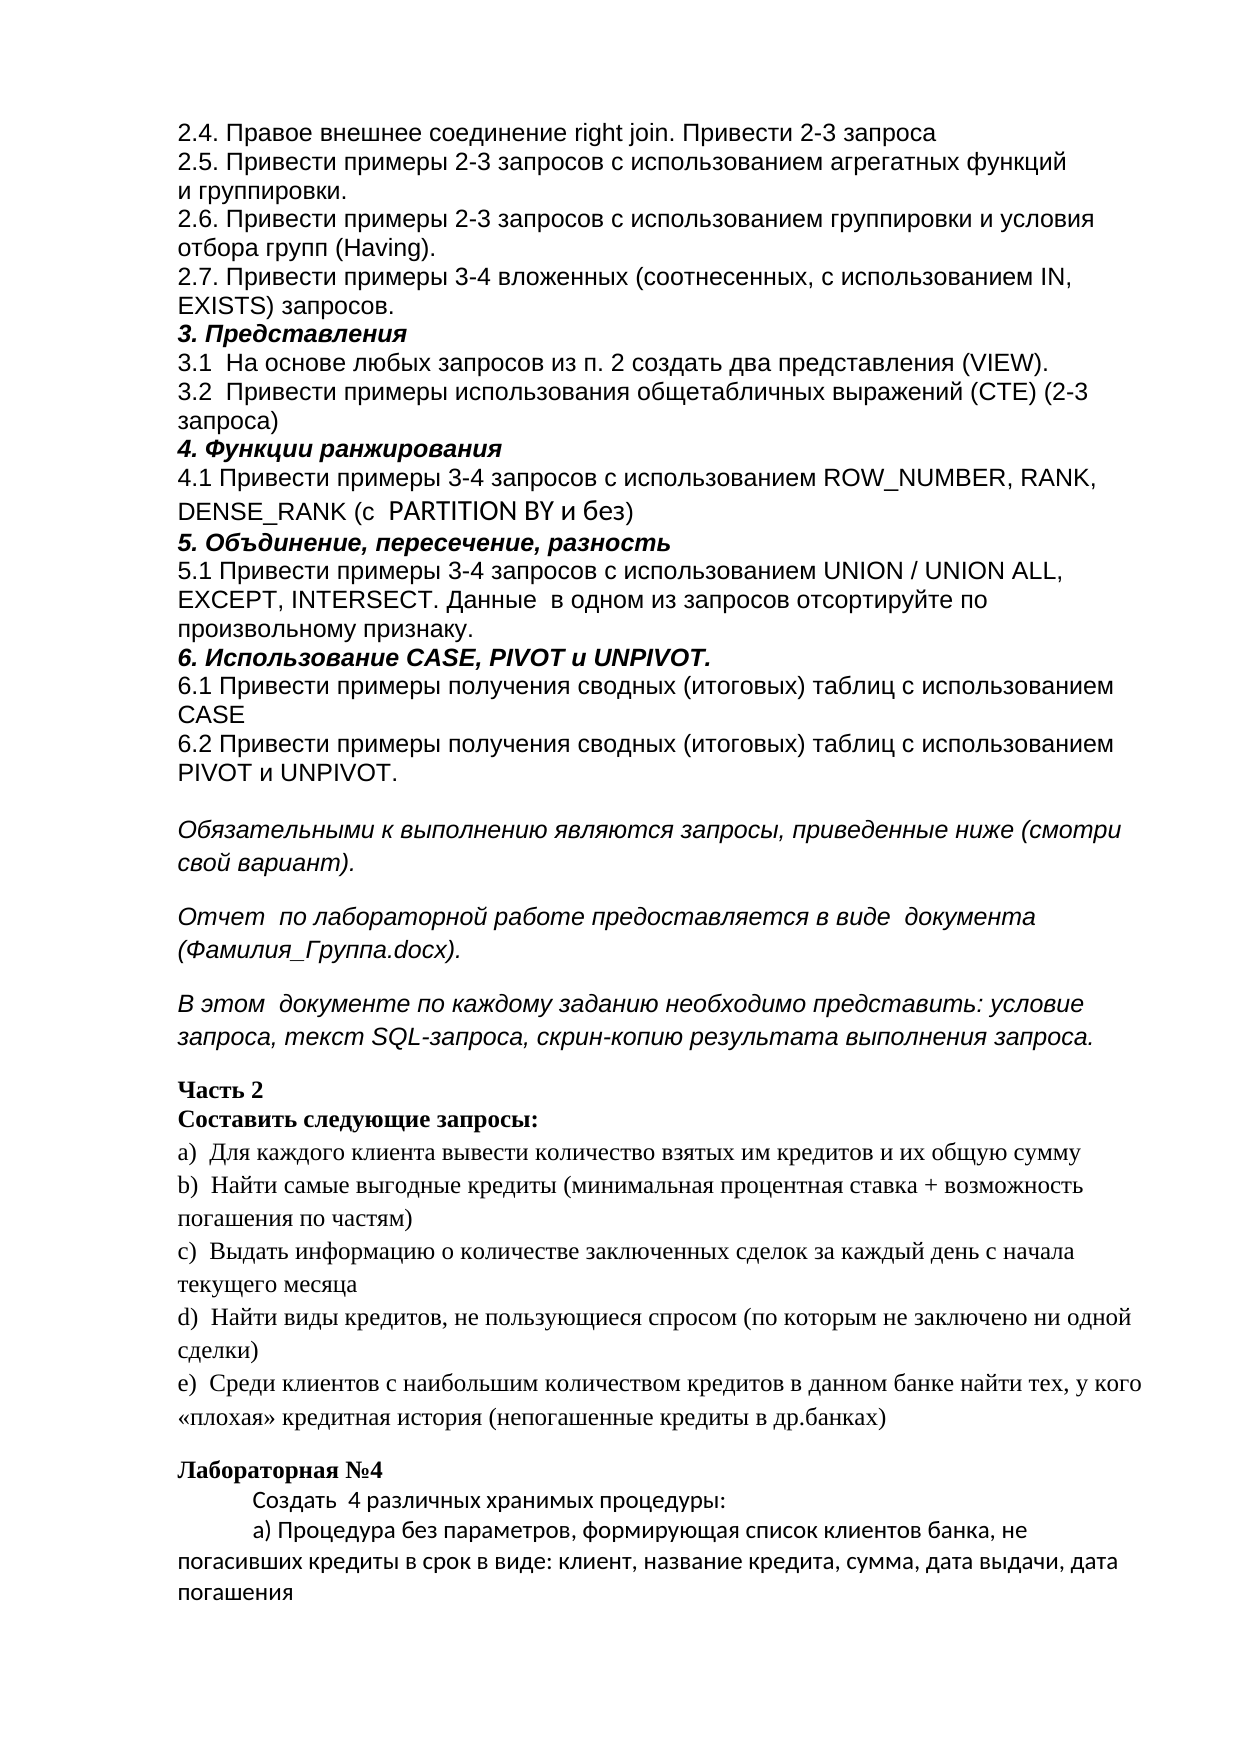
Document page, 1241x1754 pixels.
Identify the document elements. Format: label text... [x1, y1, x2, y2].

text 3.2 Привести примеры использования общетабличных выражений (СТЕ) (2-3 запроса) [177, 377, 1152, 434]
text d) Найти виды кредитов, не пользующиеся спросом (по которым не заключено ни одной сделки) [177, 1302, 1152, 1364]
subtitle 6.2 Привести примеры получения сводных (итоговых) таблиц с использованием PIVOT и UNPIVOT. [177, 729, 1152, 786]
text Отчет по лабораторной работе предоставляется в виде документа (Фамилия_Группа.docx). [177, 902, 1152, 964]
text 2.6. Привести примеры 2-3 запросов с использованием группировки и условия отбора групп (Having). [177, 204, 1152, 262]
text Часть 2 [177, 1076, 1152, 1104]
text В этом документе по каждому заданию необходимо представить: условие запроса, текст SQL-запроса, скрин-копию результата выполнения запроса. [177, 989, 1152, 1051]
text Лабораторная №4 [177, 1455, 1152, 1484]
text b) Найти самые выгодные кредиты (минимальная процентная ставка + возможность погашения по частям) [177, 1170, 1152, 1232]
text 2.4. Правое внешнее соединение right join. Привести 2-3 запроса [177, 118, 1152, 147]
text c) Выдать информацию о количестве заключенных сделок за каждый день с начала текущего месяца [177, 1236, 1152, 1298]
text e) Среди клиентов с наибольшим количеством кредитов в данном банке найти тех, у кого «плохая» кредитная история (непогашенные кредиты в др.банках) [177, 1368, 1152, 1430]
text Обязательными к выполнению являются запросы, приведенные ниже (смотри свой вариант). [177, 815, 1152, 877]
subtitle 6. Использование CASE, PIVOT и UNPIVOT. [177, 642, 1152, 671]
text Составить следующие запросы: [177, 1104, 1152, 1133]
text 5. Объдинение, пересечение, разность [177, 527, 1152, 556]
text a) Для каждого клиента вывести количество взятых им кредитов и их общую сумму [177, 1137, 1152, 1166]
text 2.5. Привести примеры 2-3 запросов с использованием агрегатных функций [177, 147, 1152, 176]
text 5.1 Привести примеры 3-4 запросов с использованием UNION / UNION ALL, EXCEPT, INTERSECT. Данные в одном из запросов отсортируйте по произвольному признаку. [177, 556, 1152, 642]
text 3. Представления [177, 319, 1152, 348]
text и группировки. [177, 176, 1152, 204]
text 4.1 Привести примеры 3-4 запросов с использованием ROW_NUMBER, RANK, DENSE_RANK (c PARTITION BY и без) [177, 463, 1152, 527]
text 4. Функции ранжирования [177, 434, 1152, 463]
text a) Процедура без параметров, формирующая список клиентов банка, не погасивших кредиты в срок в виде: клиент, название кредита, сумма, дата выдачи, дата погашения [177, 1515, 1152, 1606]
text 3.1 На основе любых запросов из п. 2 создать два представления (VIEW). [177, 348, 1152, 377]
subtitle 6.1 Привести примеры получения сводных (итоговых) таблиц с использованием CASE [177, 671, 1152, 729]
text Создать 4 различных хранимых процедуры: [177, 1484, 1152, 1515]
text 2.7. Привести примеры 3-4 вложенных (соотнесенных, c использованием IN, EXISTS) запросов. [177, 262, 1152, 319]
